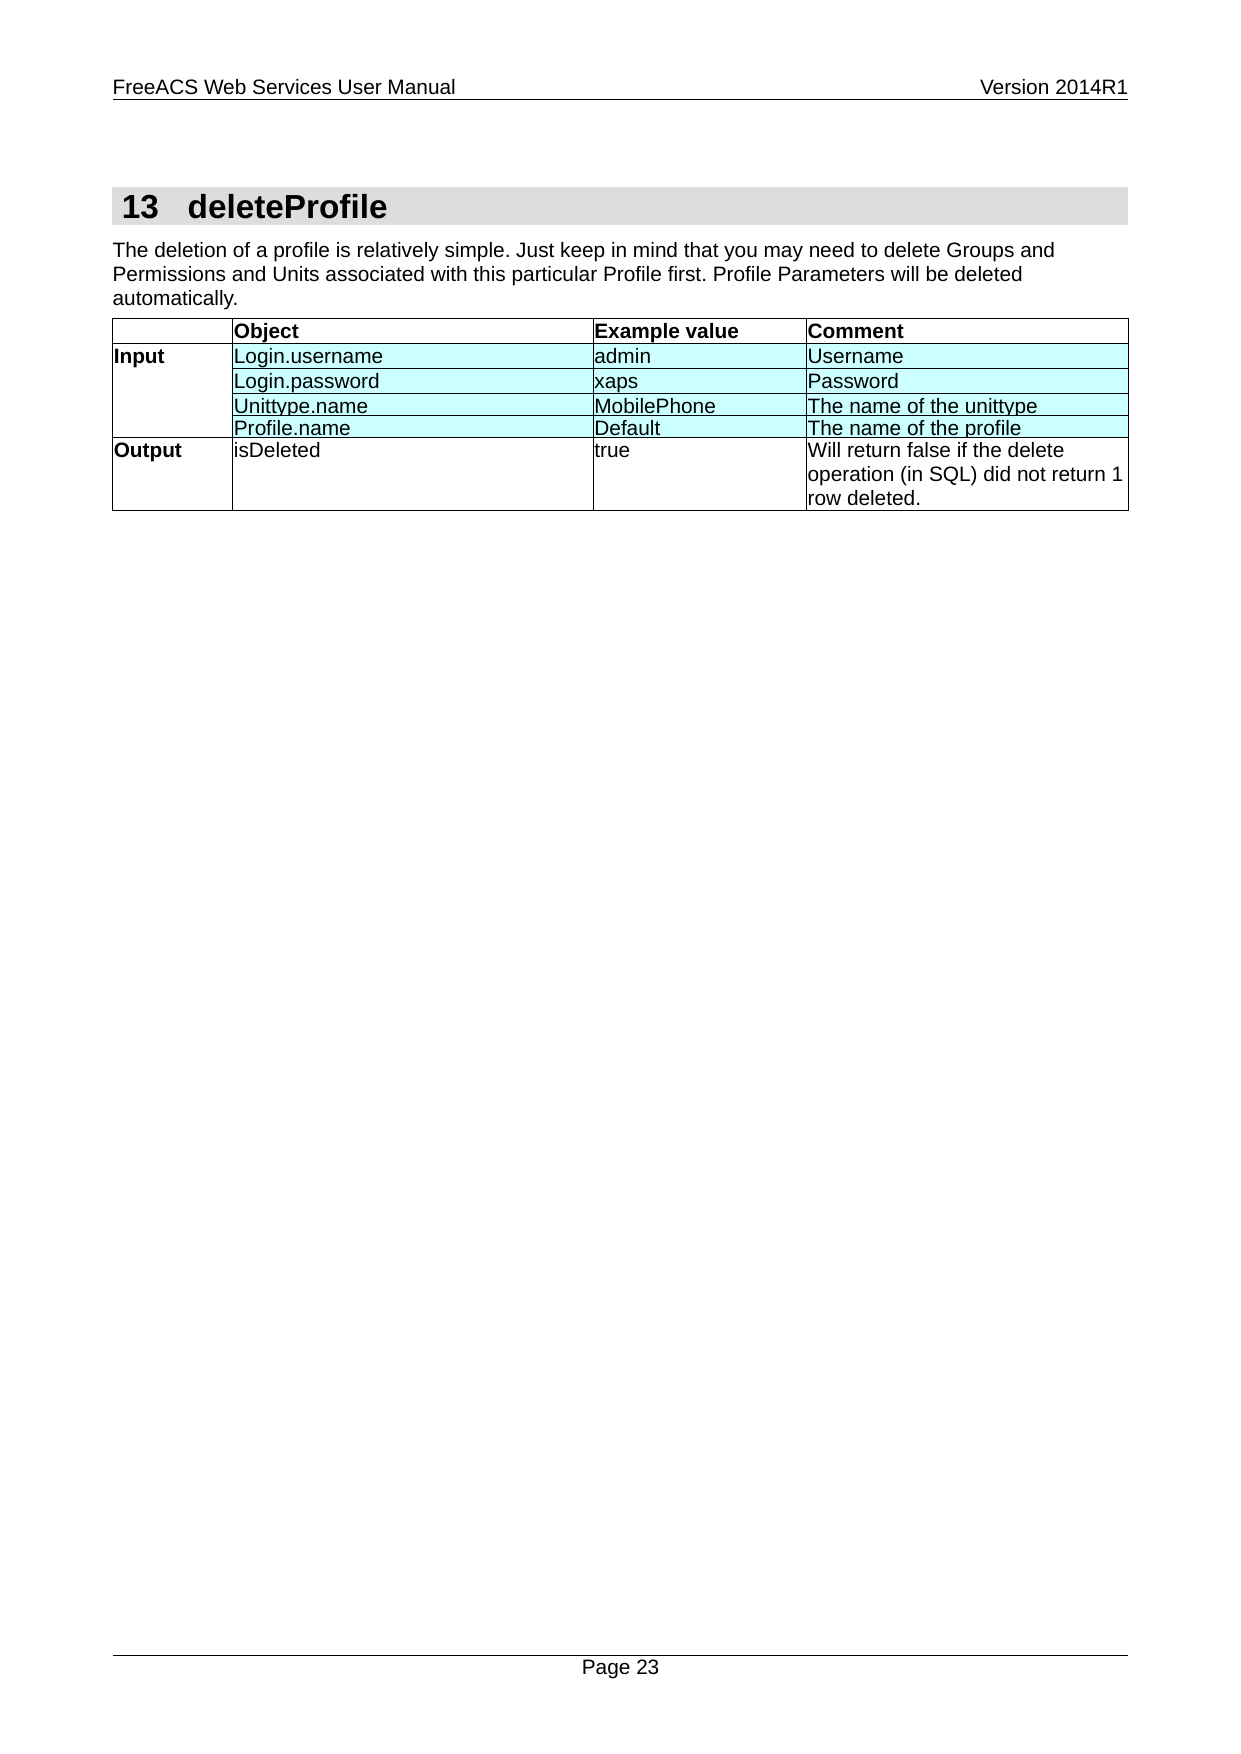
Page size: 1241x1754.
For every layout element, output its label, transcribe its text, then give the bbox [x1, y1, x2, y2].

table_cell Unittype.name [233, 394, 593, 415]
table_cell admin [594, 344, 806, 368]
table_header [113, 319, 232, 343]
table_cell The name of the profile [807, 416, 1128, 437]
table_header Object [233, 319, 593, 343]
table_cell The name of the unittype [807, 394, 1128, 415]
table_cell Login.password [233, 369, 593, 393]
subtitle deleteProfile [112, 187, 1128, 225]
table_cell Input [113, 344, 232, 437]
table_header Comment [807, 319, 1128, 343]
table_cell Will return false if the delete operation (in SQL) did not return 1 row deleted. [807, 438, 1128, 510]
text The deletion of a profile is relatively simple. Just keep in mind that you may need to delete Groups and Permissions and Units associated with this particular Profile first. Profile Parameters will be deleted automatically. [112, 237, 1128, 309]
table_cell Login.username [233, 344, 593, 368]
table_cell Output [113, 438, 232, 510]
table_cell true [594, 438, 806, 510]
table_header Example value [594, 319, 806, 343]
table_cell Password [807, 369, 1128, 393]
table_cell Profile.name [233, 416, 593, 437]
table_cell Username [807, 344, 1128, 368]
table_cell MobilePhone [594, 394, 806, 415]
table_cell isDeleted [233, 438, 593, 510]
table_cell Default [594, 416, 806, 437]
table_cell xaps [594, 369, 806, 393]
